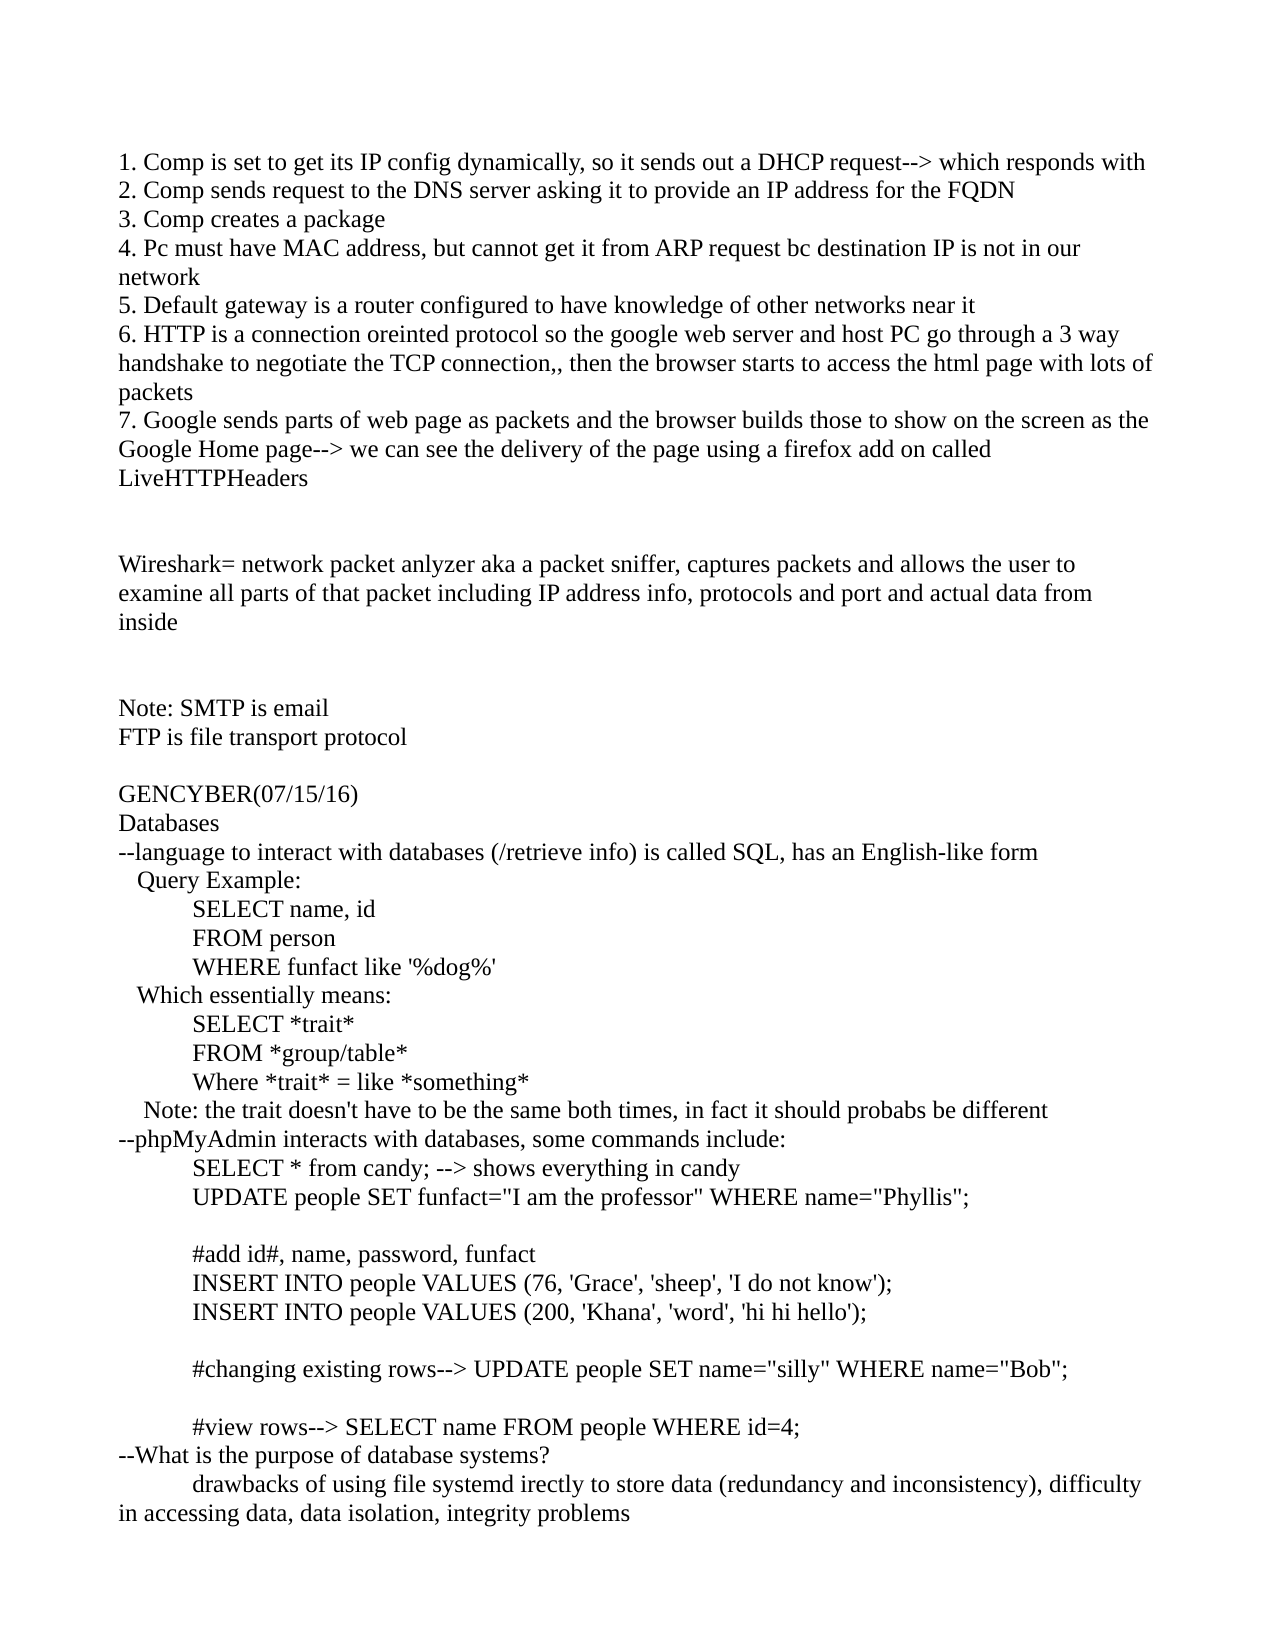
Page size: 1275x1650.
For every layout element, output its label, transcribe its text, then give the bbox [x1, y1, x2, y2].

text UPDATE people SET funfact="I am the professor" WHERE name="Phyllis"; [118, 1182, 1157, 1211]
text 4. Pc must have MAC address, but cannot get it from ARP request bc destination IP is not in our network [118, 233, 1157, 291]
text drawbacks of using file systemd irectly to store data (redundancy and inconsistency), difficulty in accessing data, data isolation, integrity problems [118, 1469, 1157, 1527]
text 7. Google sends parts of web page as packets and the browser builds those to show on the screen as the Google Home page--> we can see the delivery of the page using a firefox add on called LiveHTTPHeaders [118, 406, 1157, 492]
text Note: SMTP is email [118, 693, 1157, 722]
text Note: the trait doesn't have to be the same both times, in fact it should probabs be different [118, 1096, 1157, 1124]
text SELECT name, id [118, 894, 1157, 923]
text #add id#, name, password, funfact [118, 1239, 1157, 1268]
text 3. Comp creates a package [118, 204, 1157, 233]
text --What is the purpose of database systems? [118, 1441, 1157, 1469]
text SELECT * from candy; --> shows everything in candy [118, 1153, 1157, 1182]
text Where *trait* = like *something* [118, 1067, 1157, 1096]
text FROM person [118, 923, 1157, 952]
text GENCYBER(07/15/16) [118, 779, 1157, 808]
text --language to interact with databases (/retrieve info) is called SQL, has an English-like form [118, 837, 1157, 866]
text Wireshark= network packet anlyzer aka a packet sniffer, captures packets and allows the user to examine all parts of that packet including IP address info, protocols and port and actual data from inside [118, 549, 1157, 636]
text WHERE funfact like '%dog%' [118, 952, 1157, 981]
text Which essentially means: [118, 981, 1157, 1009]
text Query Example: [118, 866, 1157, 894]
text SELECT *trait* [118, 1009, 1157, 1038]
text #view rows--> SELECT name FROM people WHERE id=4; [118, 1412, 1157, 1441]
text #changing existing rows--> UPDATE people SET name="silly" WHERE name="Bob"; [118, 1354, 1157, 1383]
text FTP is file transport protocol [118, 722, 1157, 751]
text --phpMyAdmin interacts with databases, some commands include: [118, 1124, 1157, 1153]
text 2. Comp sends request to the DNS server asking it to provide an IP address for the FQDN [118, 176, 1157, 204]
text INSERT INTO people VALUES (76, 'Grace', 'sheep', 'I do not know'); [118, 1268, 1157, 1297]
text FROM *group/table* [118, 1038, 1157, 1067]
text Databases [118, 808, 1157, 837]
text 6. HTTP is a connection oreinted protocol so the google web server and host PC go through a 3 way handshake to negotiate the TCP connection,, then the browser starts to access the html page with lots of packets [118, 319, 1157, 406]
text 5. Default gateway is a router configured to have knowledge of other networks near it [118, 291, 1157, 319]
text INSERT INTO people VALUES (200, 'Khana', 'word', 'hi hi hello'); [118, 1297, 1157, 1326]
text 1. Comp is set to get its IP config dynamically, so it sends out a DHCP request--> which responds with [118, 147, 1157, 176]
